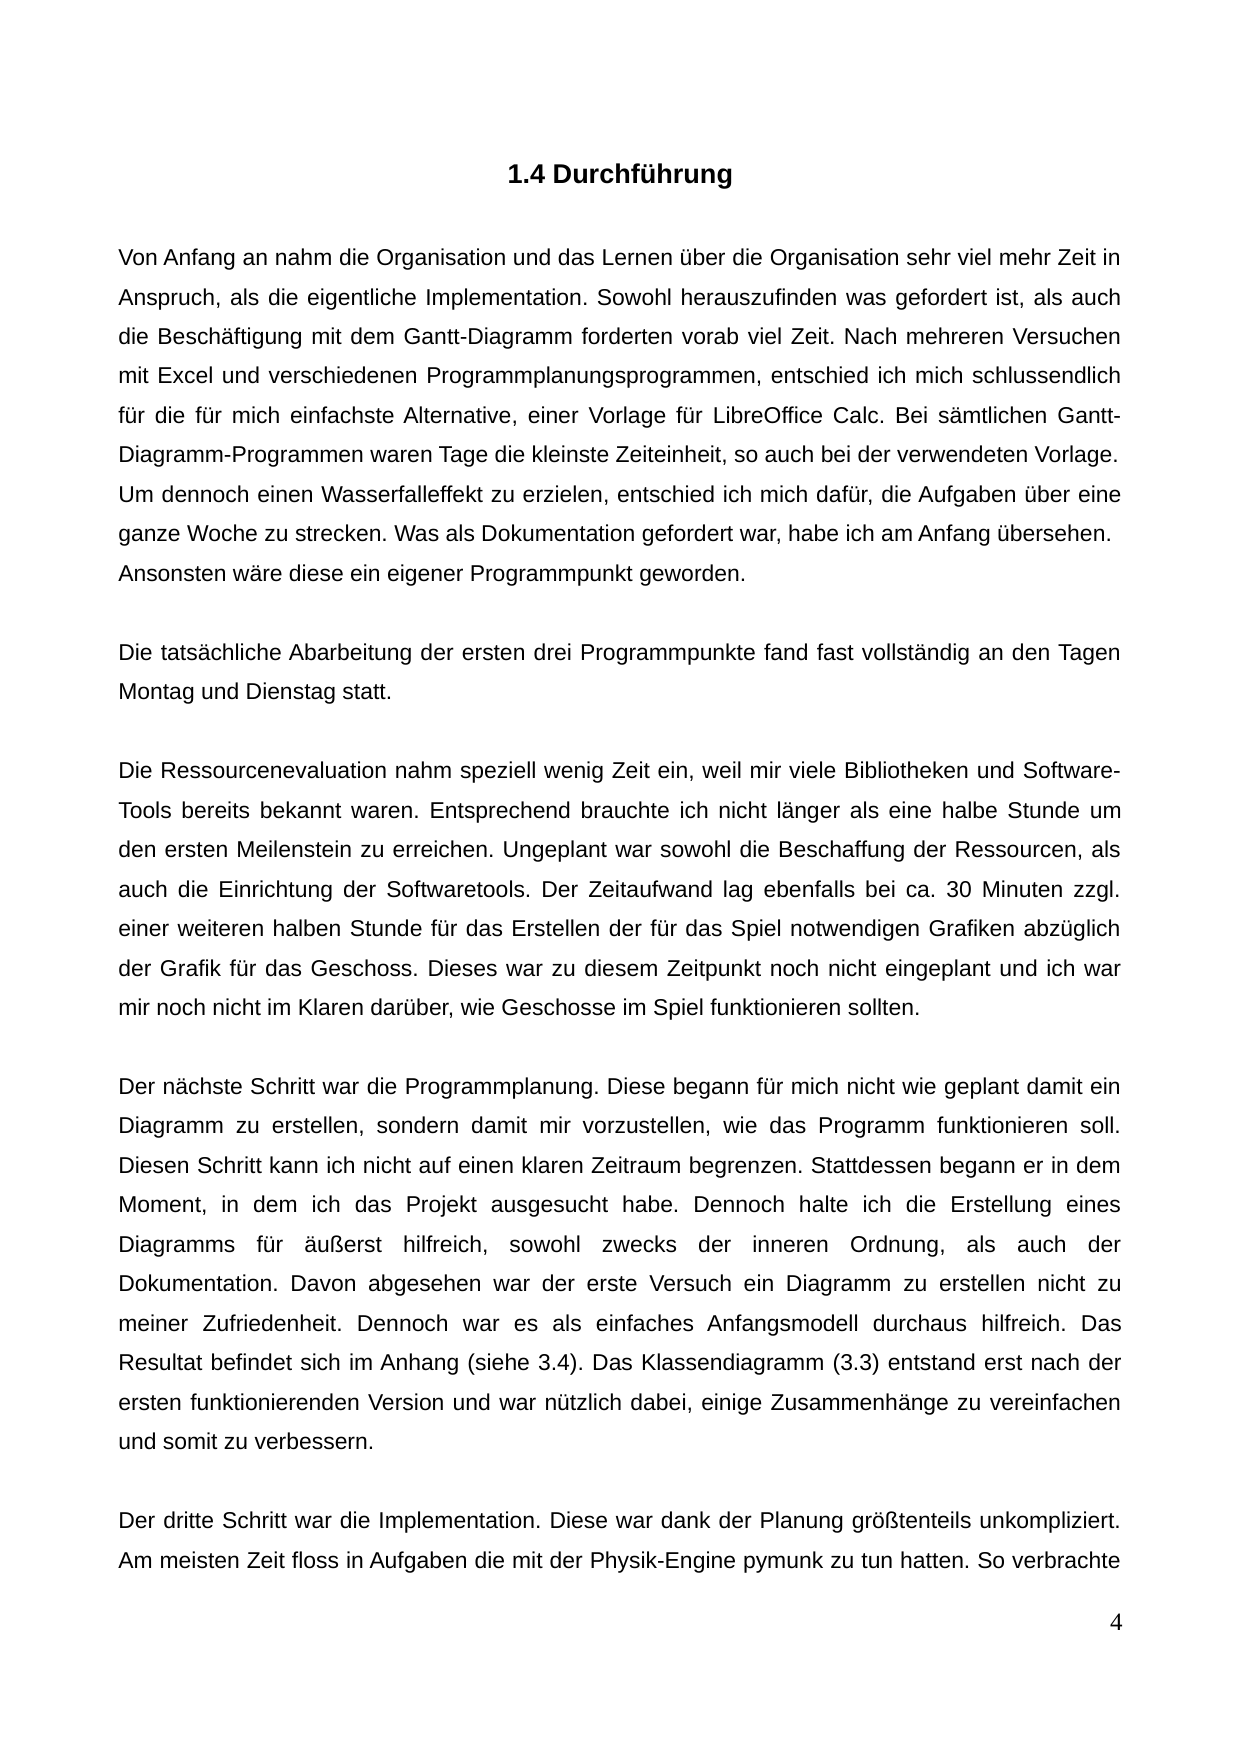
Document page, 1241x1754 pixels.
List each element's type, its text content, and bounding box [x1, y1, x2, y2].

text Die Ressourcenevaluation nahm speziell wenig Zeit ein, weil mir viele Bibliotheken und Software-Tools bereits bekannt waren. Entsprechend brauchte ich nicht länger als eine halbe Stunde um den ersten Meilenstein zu erreichen. Ungeplant war sowohl die Beschaffung der Ressourcen, als auch die Einrichtung der Softwaretools. Der Zeitaufwand lag ebenfalls bei ca. 30 Minuten zzgl. einer weiteren halben Stunde für das Erstellen der für das Spiel notwendigen Grafiken abzüglich der Grafik für das Geschoss. Dieses war zu diesem Zeitpunkt noch nicht eingeplant und ich war mir noch nicht im Klaren darüber, wie Geschosse im Spiel funktionieren sollten. [118, 757, 1122, 1020]
text 1.4 Durchführung [118, 158, 1122, 189]
text Die tatsächliche Abarbeitung der ersten drei Programmpunkte fand fast vollständig an den Tagen Montag und Dienstag statt. [118, 639, 1122, 704]
text Ansonsten wäre diese ein eigener Programmpunkt geworden. [118, 560, 1122, 586]
text Der dritte Schritt war die Implementation. Diese war dank der Planung größtenteils unkompliziert. Am meisten Zeit floss in Aufgaben die mit der Physik-Engine pymunk zu tun hatten. So verbrachte [118, 1507, 1122, 1573]
text Um dennoch einen Wasserfalleffekt zu erzielen, entschied ich mich dafür, die Aufgaben über eine ganze Woche zu strecken. Was als Dokumentation gefordert war, habe ich am Anfang übersehen. [118, 481, 1122, 547]
text Der nächste Schritt war die Programmplanung. Diese begann für mich nicht wie geplant damit ein Diagramm zu erstellen, sondern damit mir vorzustellen, wie das Programm funktionieren soll. Diesen Schritt kann ich nicht auf einen klaren Zeitraum begrenzen. Stattdessen begann er in dem Moment, in dem ich das Projekt ausgesucht habe. Dennoch halte ich die Erstellung eines Diagramms für äußerst hilfreich, sowohl zwecks der inneren Ordnung, als auch der Dokumentation. Davon abgesehen war der erste Versuch ein Diagramm zu erstellen nicht zu meiner Zufriedenheit. Dennoch war es als einfaches Anfangsmodell durchaus hilfreich. Das Resultat befindet sich im Anhang (siehe 3.4). Das Klassendiagramm (3.3) entstand erst nach der ersten funktionierenden Version und war nützlich dabei, einige Zusammenhänge zu vereinfachen und somit zu verbessern. [118, 1073, 1122, 1455]
text Von Anfang an nahm die Organisation und das Lernen über die Organisation sehr viel mehr Zeit in Anspruch, als die eigentliche Implementation. Sowohl herauszufinden was gefordert ist, als auch die Beschäftigung mit dem Gantt-Diagramm forderten vorab viel Zeit. Nach mehreren Versuchen mit Excel und verschiedenen Programmplanungsprogrammen, entschied ich mich schlussendlich für die für mich einfachste Alternative, einer Vorlage für LibreOffice Calc. Bei sämtlichen Gantt-Diagramm-Programmen waren Tage die kleinste Zeiteinheit, so auch bei der verwendeten Vorlage. [118, 244, 1122, 468]
